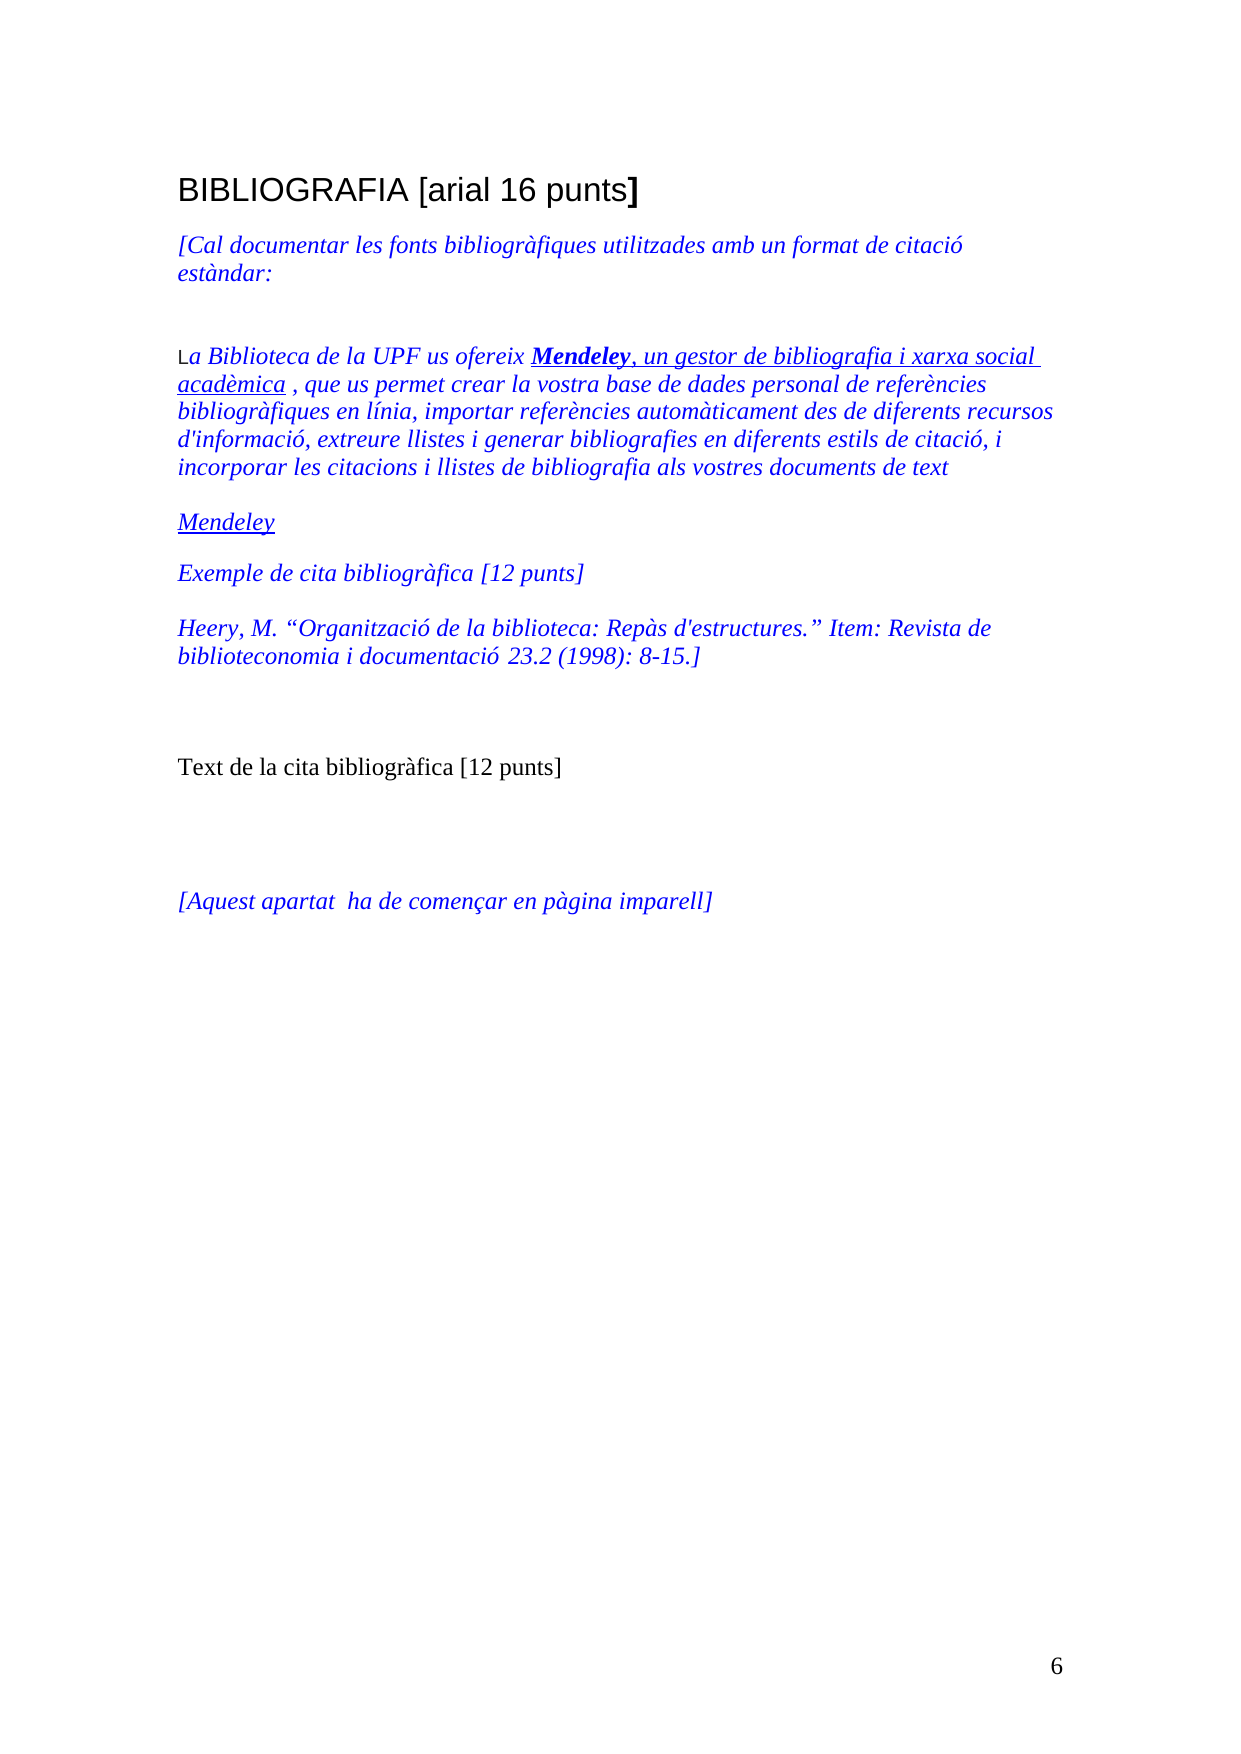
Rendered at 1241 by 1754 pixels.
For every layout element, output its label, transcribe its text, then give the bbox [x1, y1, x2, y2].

text [Cal documentar les fonts bibliogràfiques utilitzades amb un format de citació estàndar: [177, 231, 1063, 287]
text Exemple de cita bibliogràfica [12 punts] [177, 559, 1063, 587]
text [Aquest apartat ha de començar en pàgina imparell] [177, 887, 1063, 915]
text Text de la cita bibliogràfica [12 punts] [177, 753, 1063, 781]
text BIBLIOGRAFIA [arial 16 punts] [177, 171, 1063, 208]
text Mendeley [177, 508, 1063, 536]
text Heery, M. “Organització de la biblioteca: Repàs d'estructures.” Item: Revista de biblioteconomia i documentació 23.2 (1998): 8-15.] [177, 614, 1063, 670]
text La Biblioteca de la UPF us ofereix Mendeley, un gestor de bibliografia i xarxa social acadèmica , que us permet crear la vostra base de dades personal de referències bibliogràfiques en línia, importar referències automàticament des de diferents recursos d'informació, extreure llistes i generar bibliografies en diferents estils de citació, i incorporar les citacions i llistes de bibliografia als vostres documents de text [177, 342, 1063, 481]
